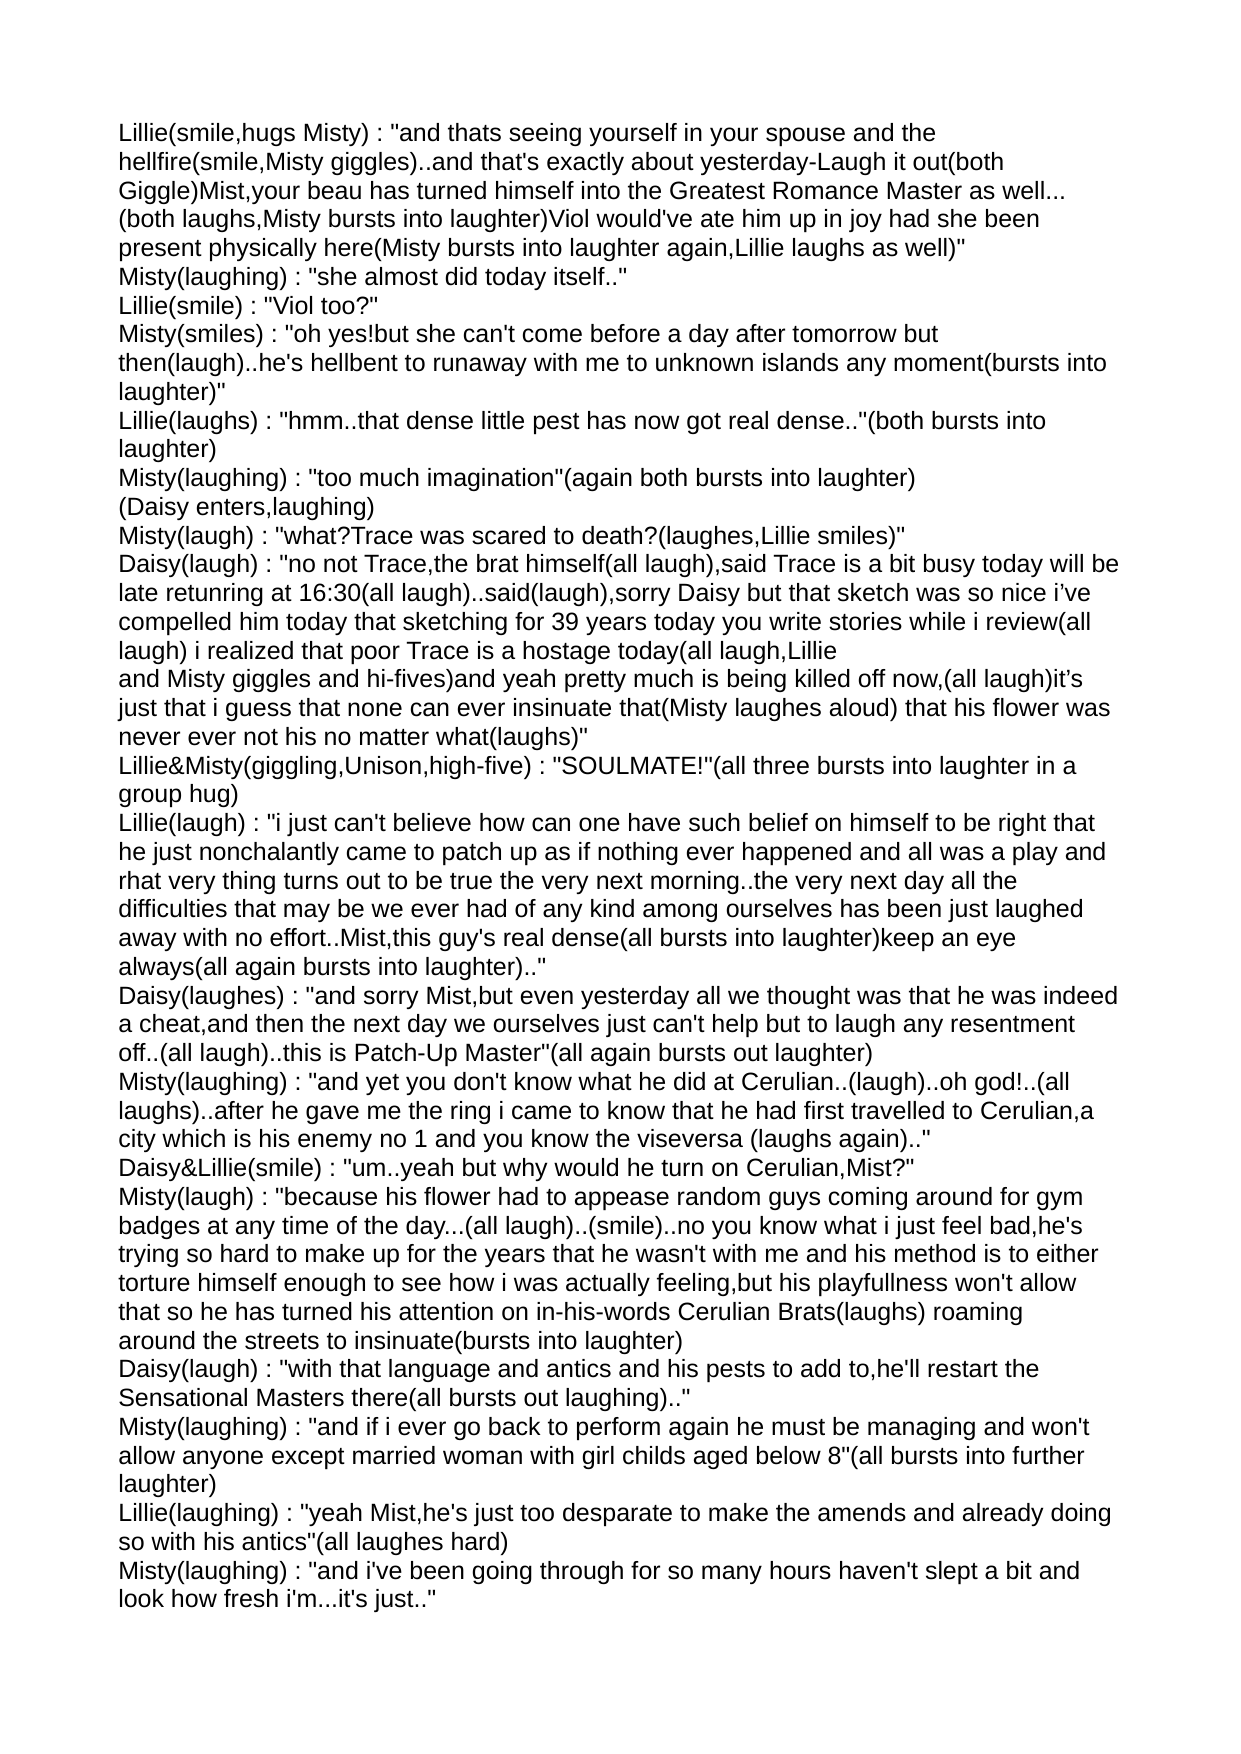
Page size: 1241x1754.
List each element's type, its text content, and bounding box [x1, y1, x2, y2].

text (Daisy enters,laughing) [118, 492, 1122, 521]
text Lillie(laugh) : "i just can't believe how can one have such belief on himself to be right that he just nonchalantly came to patch up as if nothing ever happened and all was a play and rhat very thing turns out to be true the very next morning..the very next day all the difficulties that may be we ever had of any kind among ourselves has been just laughed away with no effort..Mist,this guy's real dense(all bursts into laughter)keep an eye [118, 808, 1122, 952]
text Misty(smiles) : "oh yes!but she can't come before a day after tomorrow but then(laugh)..he's hellbent to runaway with me to unknown islands any moment(bursts into laughter)" [118, 319, 1122, 406]
text Daisy(laughes) : "and sorry Mist,but even yesterday all we thought was that he was indeed a cheat,and then the next day we ourselves just can't help but to laugh any resentment off..(all laugh)..this is Patch-Up Master"(all again bursts out laughter) [118, 981, 1122, 1067]
text Misty(laughing) : "she almost did today itself.." [118, 262, 1122, 291]
text hellfire(smile,Misty giggles)..and that's exactly about yesterday-Laugh it out(both [118, 147, 1122, 176]
text Misty(laughing) : "and yet you don't know what he did at Cerulian..(laugh)..oh god!..(all laughs)..after he gave me the ring i came to know that he had first travelled to Cerulian,a city which is his enemy no 1 and you know the viseversa (laughs again).." [118, 1067, 1122, 1153]
text around the streets to insinuate(bursts into laughter) [118, 1326, 1122, 1354]
text Daisy(laugh) : "no not Trace,the brat himself(all laugh),said Trace is a bit busy today will be late retunring at 16:30(all laugh)..said(laugh),sorry Daisy but that sketch was so nice i’ve compelled him today that sketching for 39 years today you write stories while i review(all laugh) i realized that poor Trace is a hostage today(all laugh,Lillie [118, 549, 1122, 664]
text Lillie(laughing) : "yeah Mist,he's just too desparate to make the amends and already doing so with his antics"(all laughes hard) [118, 1498, 1122, 1556]
text Misty(laugh) : "what?Trace was scared to death?(laughes,Lillie smiles)" [118, 521, 1122, 549]
text Daisy(laugh) : "with that language and antics and his pests to add to,he'll restart the Sensational Masters there(all bursts out laughing).." [118, 1354, 1122, 1412]
text Lillie(laughs) : "hmm..that dense little pest has now got real dense.."(both bursts into laughter) [118, 406, 1122, 463]
text Daisy&Lillie(smile) : "um..yeah but why would he turn on Cerulian,Mist?" [118, 1153, 1122, 1182]
text Misty(laughing) : "and if i ever go back to perform again he must be managing and won't allow anyone except married woman with girl childs aged below 8"(all bursts into further laughter) [118, 1412, 1122, 1498]
text Lillie(smile) : "Viol too?" [118, 291, 1122, 319]
text Giggle)Mist,your beau has turned himself into the Greatest Romance Master as well...(both laughs,Misty bursts into laughter)Viol would've ate him up in joy had she been present physically here(Misty bursts into laughter again,Lillie laughs as well)" [118, 176, 1122, 262]
text Lillie(smile,hugs Misty) : "and thats seeing yourself in your spouse and the [118, 118, 1122, 147]
text Lillie&Misty(giggling,Unison,high-five) : "SOULMATE!"(all three bursts into laughter in a group hug) [118, 751, 1122, 808]
text always(all again bursts into laughter).." [118, 952, 1122, 981]
text and Misty giggles and hi-fives)and yeah pretty much is being killed off now,(all laugh)it’s just that i guess that none can ever insinuate that(Misty laughes aloud) that his flower was never ever not his no matter what(laughs)" [118, 664, 1122, 751]
text Misty(laugh) : "because his flower had to appease random guys coming around for gym badges at any time of the day...(all laugh)..(smile)..no you know what i just feel bad,he's trying so hard to make up for the years that he wasn't with me and his method is to either torture himself enough to see how i was actually feeling,but his playfullness won't allow that so he has turned his attention on in-his-words Cerulian Brats(laughs) roaming [118, 1182, 1122, 1326]
text Misty(laughing) : "and i've been going through for so many hours haven't slept a bit and look how fresh i'm...it's just.." [118, 1556, 1122, 1613]
text Misty(laughing) : "too much imagination"(again both bursts into laughter) [118, 463, 1122, 492]
